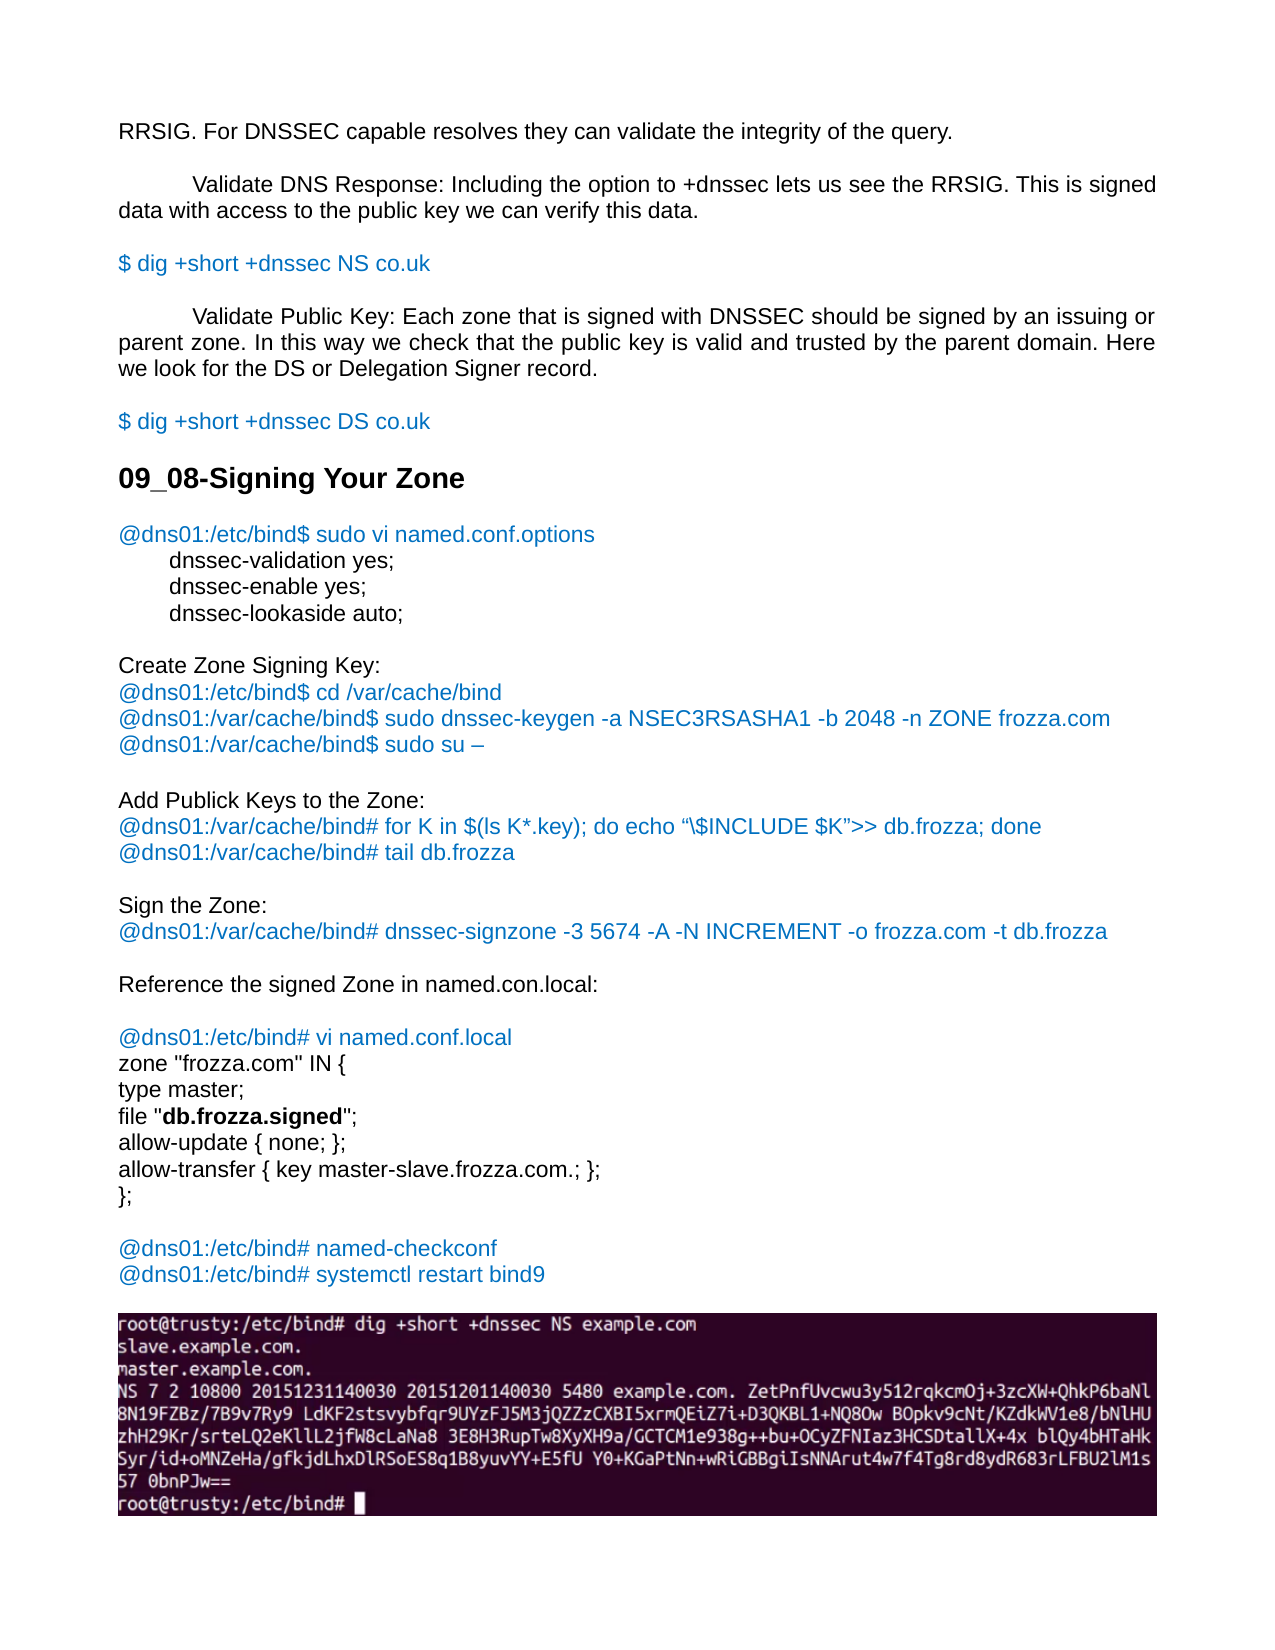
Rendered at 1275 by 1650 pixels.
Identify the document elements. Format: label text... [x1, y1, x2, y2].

text allow-update { none; }; [118, 1129, 1157, 1156]
text zone "frozza.com" IN { [118, 1050, 1157, 1076]
text Reference the signed Zone in named.con.local: [118, 971, 1157, 997]
text dnssec-lookaside auto; [118, 600, 1157, 626]
text @dns01:/var/cache/bind# for K in $(ls K*.key); do echo “\$INCLUDE $K”>> db.frozza; done [118, 813, 1157, 839]
text $ dig +short +dnssec DS co.uk [118, 408, 1157, 434]
text Sign the Zone: [118, 892, 1157, 918]
text @dns01:/var/cache/bind$ sudo su – [118, 731, 1157, 758]
text @dns01:/var/cache/bind# tail db.frozza [118, 839, 1157, 866]
text 09_08-Signing Your Zone [118, 461, 1157, 494]
text type master; [118, 1076, 1157, 1103]
text @dns01:/var/cache/bind# dnssec-signzone -3 5674 -A -N INCREMENT -o frozza.com -t db.frozza [118, 918, 1157, 945]
text @dns01:/etc/bind# named-checkconf [118, 1234, 1157, 1261]
text RRSIG. For DNSSEC capable resolves they can validate the integrity of the query. [118, 118, 1157, 144]
text Create Zone Signing Key: [118, 652, 1157, 679]
text Validate Public Key: Each zone that is signed with DNSSEC should be signed by an issuing or parent zone. In this way we check that the public key is valid and trusted by the parent domain. Here we look for the DS or Delegation Signer record. [118, 303, 1157, 382]
text @dns01:/var/cache/bind$ sudo dnssec-keygen -a NSEC3RSASHA1 -b 2048 -n ZONE frozza.com [118, 705, 1157, 731]
text @dns01:/etc/bind$ cd /var/cache/bind [118, 679, 1157, 705]
text Add Publick Keys to the Zone: [118, 787, 1157, 813]
text @dns01:/etc/bind# vi named.conf.local [118, 1024, 1157, 1050]
text Validate DNS Response: Including the option to +dnssec lets us see the RRSIG. This is signed data with access to the public key we can verify this data. [118, 171, 1157, 223]
text dnssec-validation yes; [118, 547, 1157, 573]
text @dns01:/etc/bind# systemctl restart bind9 [118, 1261, 1157, 1287]
text }; [118, 1182, 1157, 1208]
text file "db.frozza.signed"; [118, 1103, 1157, 1129]
text dnssec-enable yes; [118, 573, 1157, 600]
text allow-transfer { key master-slave.frozza.com.; }; [118, 1156, 1157, 1182]
text $ dig +short +dnssec NS co.uk [118, 250, 1157, 276]
text @dns01:/etc/bind$ sudo vi named.conf.options [118, 521, 1157, 547]
